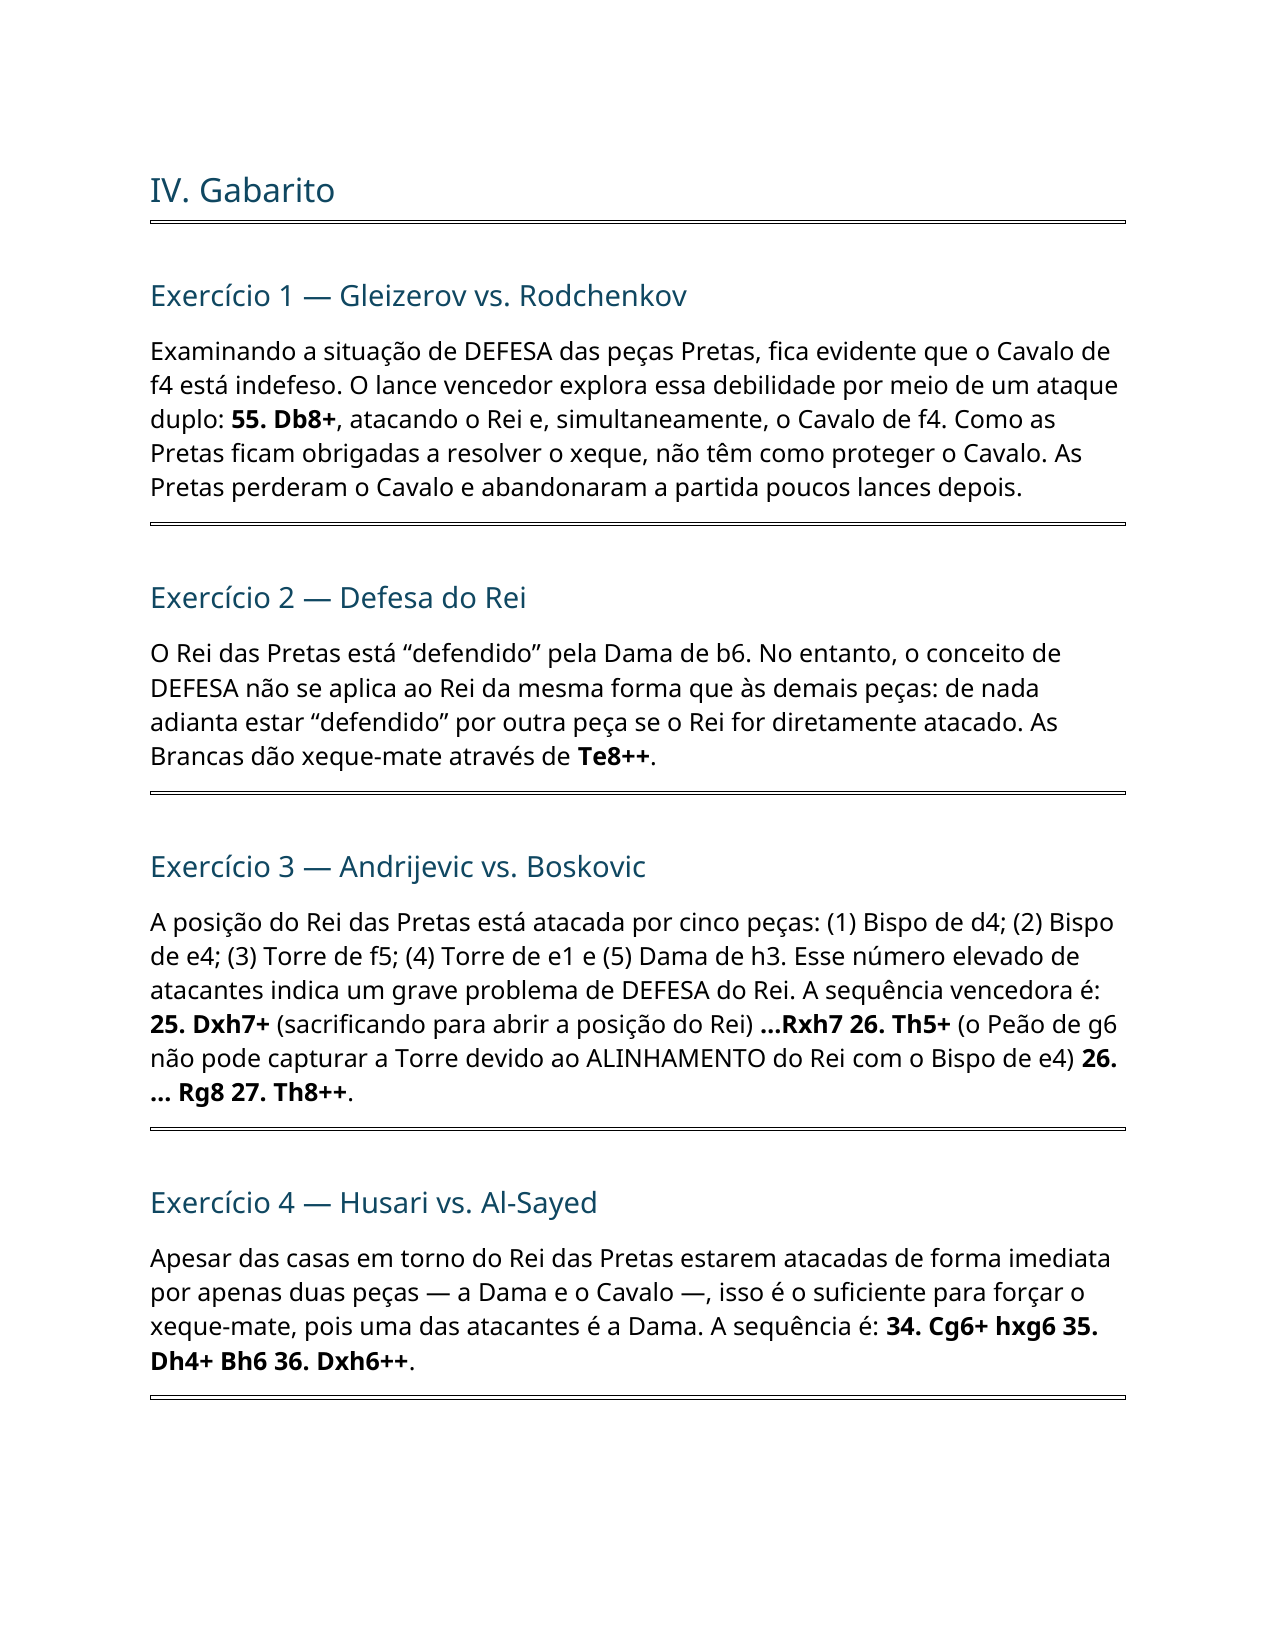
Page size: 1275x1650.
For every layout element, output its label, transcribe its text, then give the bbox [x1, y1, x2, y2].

subtitle Exercício 2 — Defesa do Rei [150, 578, 1125, 617]
text Examinando a situação de DEFESA das peças Pretas, fica evidente que o Cavalo de f4 está indefeso. O lance vencedor explora essa debilidade por meio de um ataque duplo: 55. Db8+, atacando o Rei e, simultaneamente, o Cavalo de f4. Como as Pretas ficam obrigadas a resolver o xeque, não têm como proteger o Cavalo. As Pretas perderam o Cavalo e abandonaram a partida poucos lances depois. [150, 334, 1125, 504]
text O Rei das Pretas está “defendido” pela Dama de b6. No entanto, o conceito de DEFESA não se aplica ao Rei da mesma forma que às demais peças: de nada adianta estar “defendido” por outra peça se o Rei for diretamente atacado. As Brancas dão xeque-mate através de Te8++. [150, 636, 1125, 772]
subtitle Exercício 3 — Andrijevic vs. Boskovic [150, 846, 1125, 886]
subtitle IV. Gabarito [150, 167, 1125, 212]
subtitle Exercício 1 — Gleizerov vs. Rodchenkov [150, 275, 1125, 315]
text A posição do Rei das Pretas está atacada por cinco peças: (1) Bispo de d4; (2) Bispo de e4; (3) Torre de f5; (4) Torre de e1 e (5) Dama de h3. Esse número elevado de atacantes indica um grave problema de DEFESA do Rei. A sequência vencedora é: 25. Dxh7+ (sacrificando para abrir a posição do Rei) …Rxh7 26. Th5+ (o Peão de g6 não pode capturar a Torre devido ao ALINHAMENTO do Rei com o Bispo de e4) 26. … Rg8 27. Th8++. [150, 904, 1125, 1109]
text Apesar das casas em torno do Rei das Pretas estarem atacadas de forma imediata por apenas duas peças — a Dama e o Cavalo —, isso é o suficiente para forçar o xeque-mate, pois uma das atacantes é a Dama. A sequência é: 34. Cg6+ hxg6 35. Dh4+ Bh6 36. Dxh6++. [150, 1241, 1125, 1377]
subtitle Exercício 4 — Husari vs. Al-Sayed [150, 1182, 1125, 1222]
